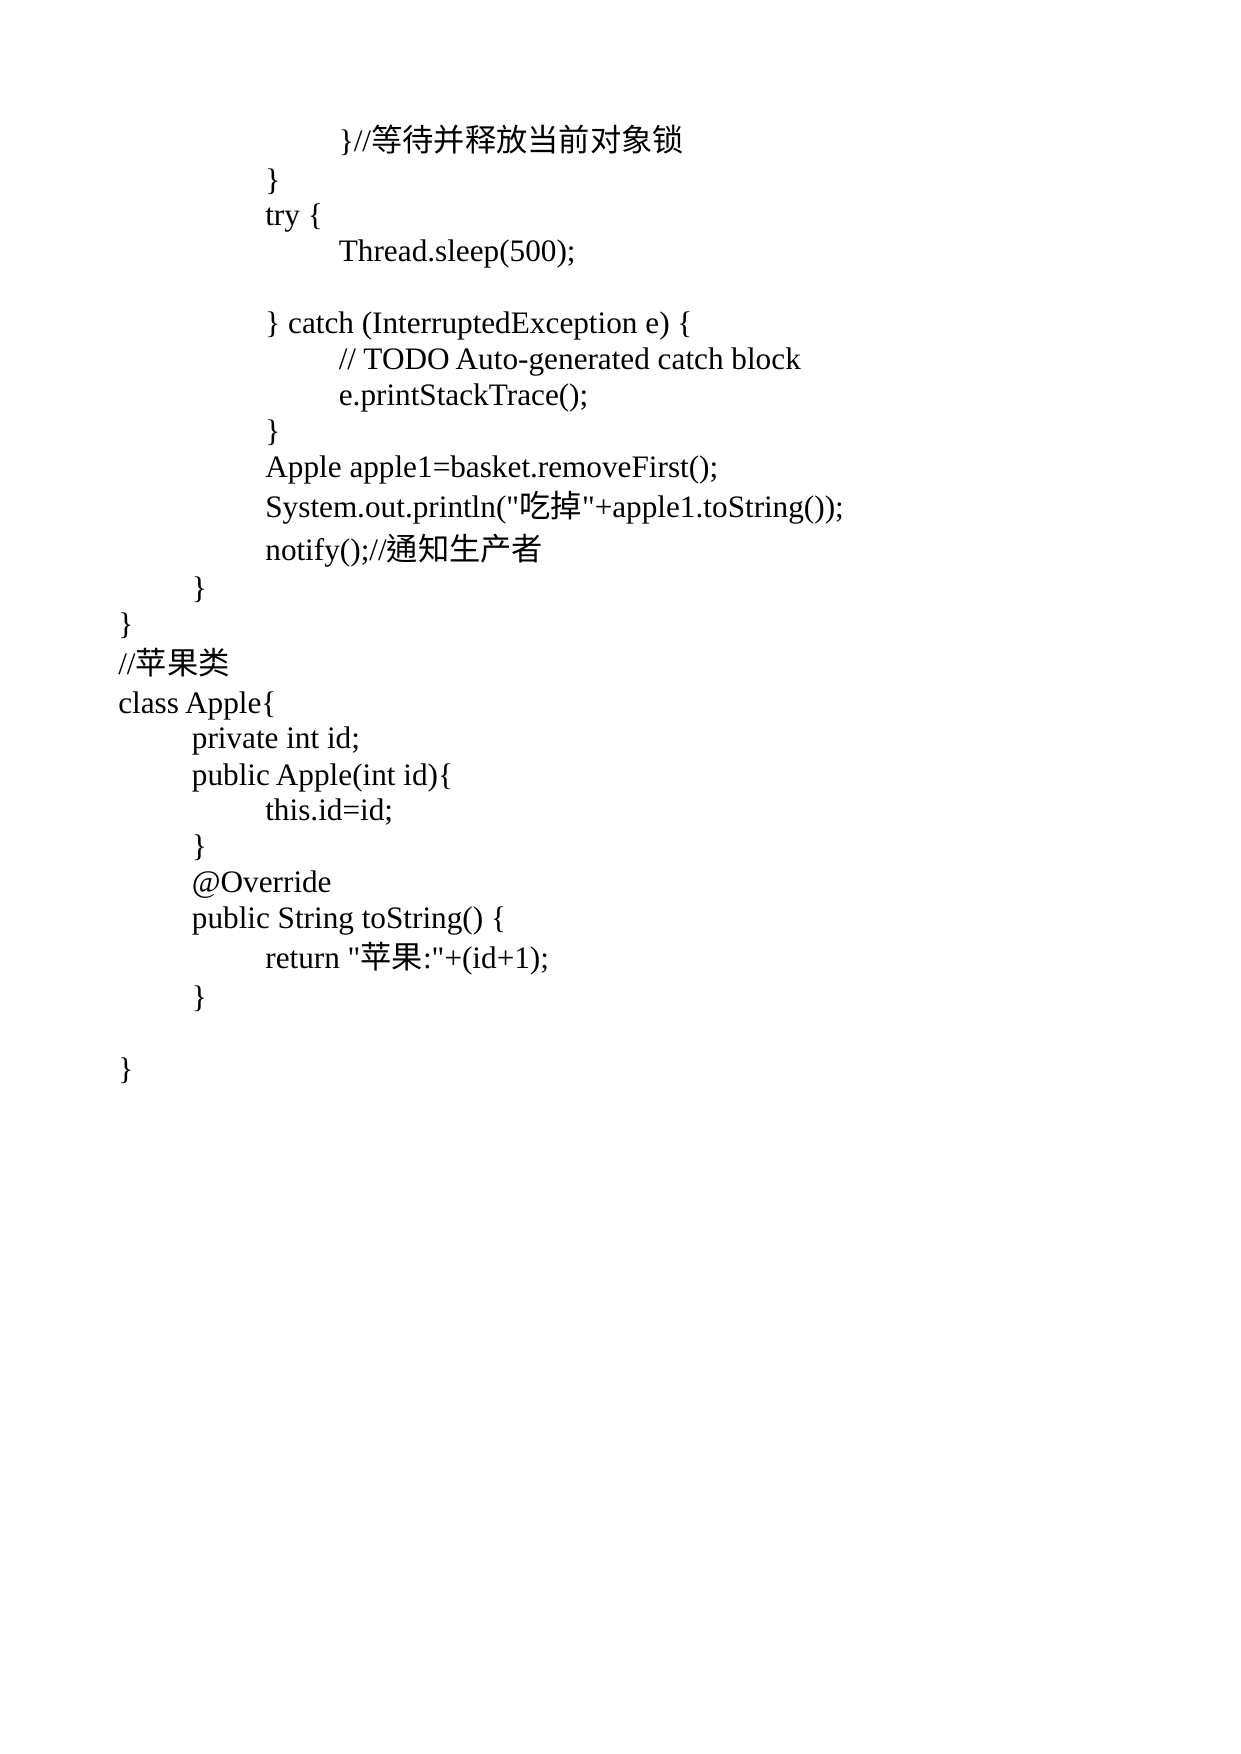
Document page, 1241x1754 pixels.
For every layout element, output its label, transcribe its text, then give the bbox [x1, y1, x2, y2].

text private int id; [118, 720, 1122, 756]
text Apple apple1=basket.removeFirst(); [118, 448, 1122, 484]
text Thread.sleep(500); [118, 233, 1122, 268]
text System.out.println("吃掉"+apple1.toString()); [118, 484, 1122, 527]
text this.id=id; [118, 792, 1122, 828]
text notify();//通知生产者 [118, 527, 1122, 569]
text } [118, 161, 1122, 197]
text return "苹果:"+(id+1); [118, 935, 1122, 978]
text } [118, 569, 1122, 605]
text } catch (InterruptedException e) { [118, 304, 1122, 340]
text e.printStackTrace(); [118, 376, 1122, 412]
text } [118, 1050, 1122, 1086]
text } [118, 828, 1122, 863]
text }//等待并释放当前对象锁 [118, 118, 1122, 161]
text class Apple{ [118, 684, 1122, 720]
text try { [118, 197, 1122, 233]
text @Override [118, 863, 1122, 899]
text } [118, 605, 1122, 641]
text public Apple(int id){ [118, 756, 1122, 792]
text //苹果类 [118, 641, 1122, 684]
text } [118, 978, 1122, 1014]
text public String toString() { [118, 899, 1122, 935]
text // TODO Auto-generated catch block [118, 340, 1122, 376]
text } [118, 412, 1122, 448]
